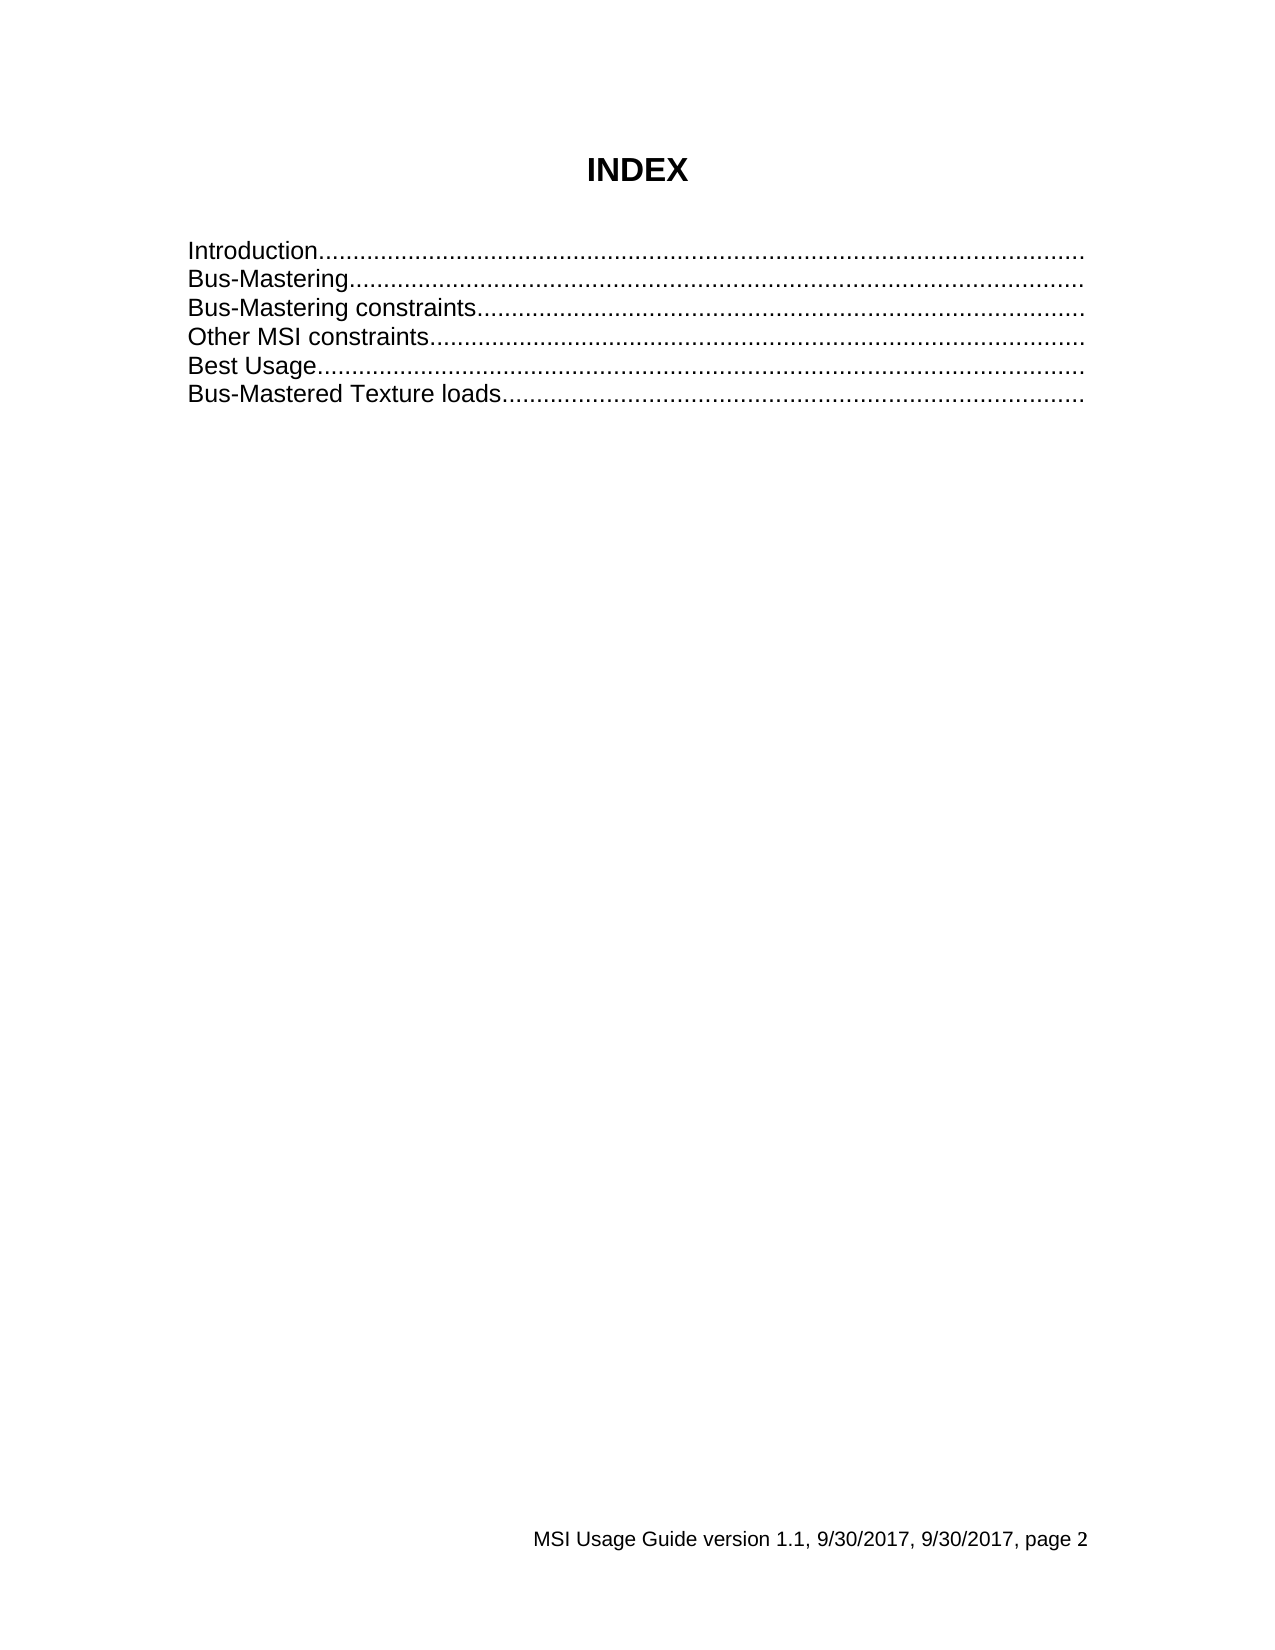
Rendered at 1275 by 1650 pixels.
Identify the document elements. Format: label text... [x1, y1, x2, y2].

text Bus-Mastering constraints [187, 293, 1087, 322]
text Introduction [187, 236, 1087, 264]
text Other MSI constraints [187, 322, 1087, 351]
text Bus-Mastered Texture loads [187, 379, 1087, 408]
text Best Usage [187, 351, 1087, 379]
title INDEX [187, 150, 1087, 188]
text Bus-Mastering [187, 264, 1087, 293]
